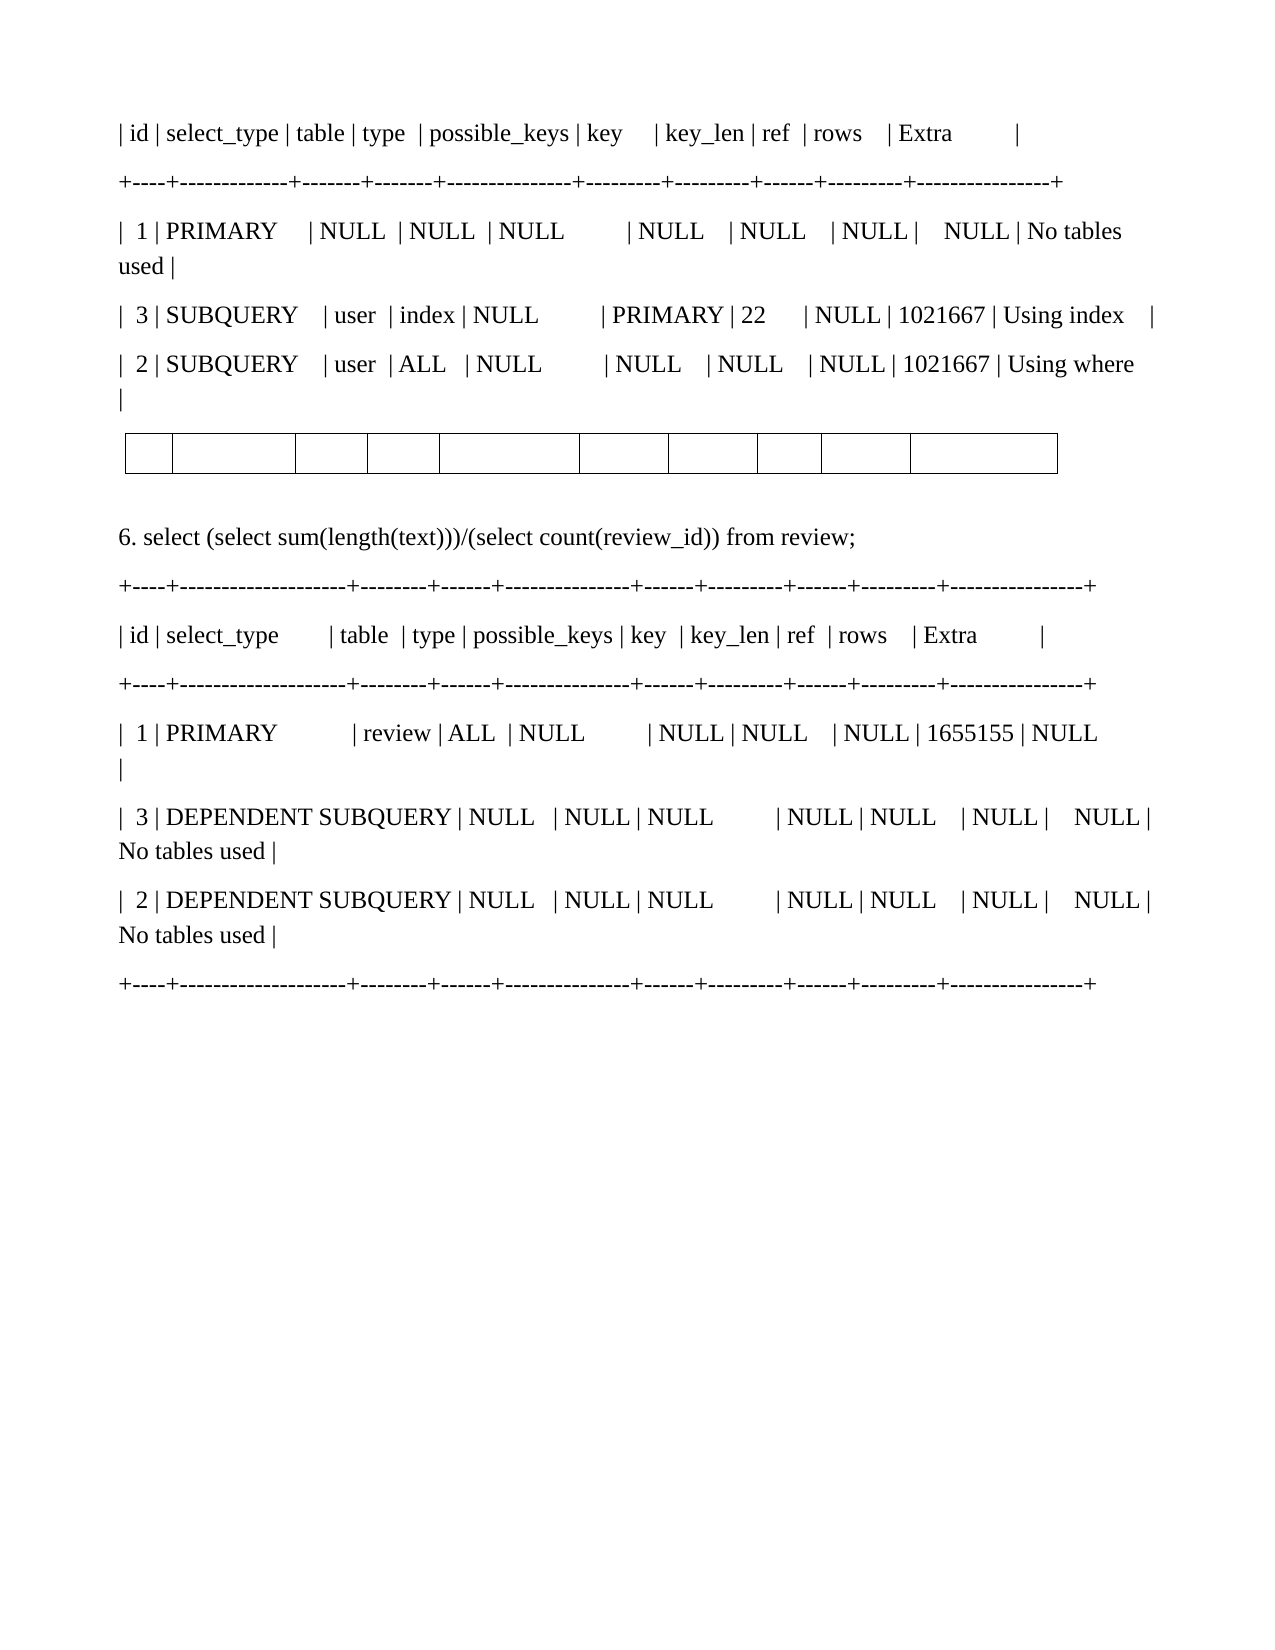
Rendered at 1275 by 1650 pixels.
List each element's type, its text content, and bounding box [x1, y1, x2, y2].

text | id | select_type | table | type | possible_keys | key | key_len | ref | rows | Extra | [118, 620, 1157, 649]
text | 2 | SUBQUERY | user | ALL | NULL | NULL | NULL | NULL | 1021667 | Using where | [118, 349, 1157, 412]
text | 3 | DEPENDENT SUBQUERY | NULL | NULL | NULL | NULL | NULL | NULL | NULL | No tables used | [118, 802, 1157, 865]
text | 2 | DEPENDENT SUBQUERY | NULL | NULL | NULL | NULL | NULL | NULL | NULL | No tables used | [118, 885, 1157, 948]
text | 1 | PRIMARY | review | ALL | NULL | NULL | NULL | NULL | 1655155 | NULL | [118, 718, 1157, 781]
table_header [296, 434, 367, 473]
table_header [911, 434, 1057, 473]
table_header [758, 434, 821, 473]
table_header [669, 434, 757, 473]
text | 3 | SUBQUERY | user | index | NULL | PRIMARY | 22 | NULL | 1021667 | Using index | [118, 300, 1157, 328]
table_header [173, 434, 295, 473]
table_header [440, 434, 579, 473]
text 6. select (select sum(length(text)))/(select count(review_id)) from review; [118, 522, 1157, 551]
table_header [126, 434, 172, 473]
text +----+-------------+-------+-------+---------------+---------+---------+------+---------+----------------+ [118, 167, 1157, 196]
text +----+--------------------+--------+------+---------------+------+---------+------+---------+----------------+ [118, 669, 1157, 698]
text +----+--------------------+--------+------+---------------+------+---------+------+---------+----------------+ [118, 969, 1157, 997]
text | id | select_type | table | type | possible_keys | key | key_len | ref | rows | Extra | [118, 118, 1157, 147]
text +----+--------------------+--------+------+---------------+------+---------+------+---------+----------------+ [118, 571, 1157, 600]
table_header [822, 434, 910, 473]
text | 1 | PRIMARY | NULL | NULL | NULL | NULL | NULL | NULL | NULL | No tables used | [118, 216, 1157, 279]
table_header [368, 434, 439, 473]
table_header [580, 434, 668, 473]
